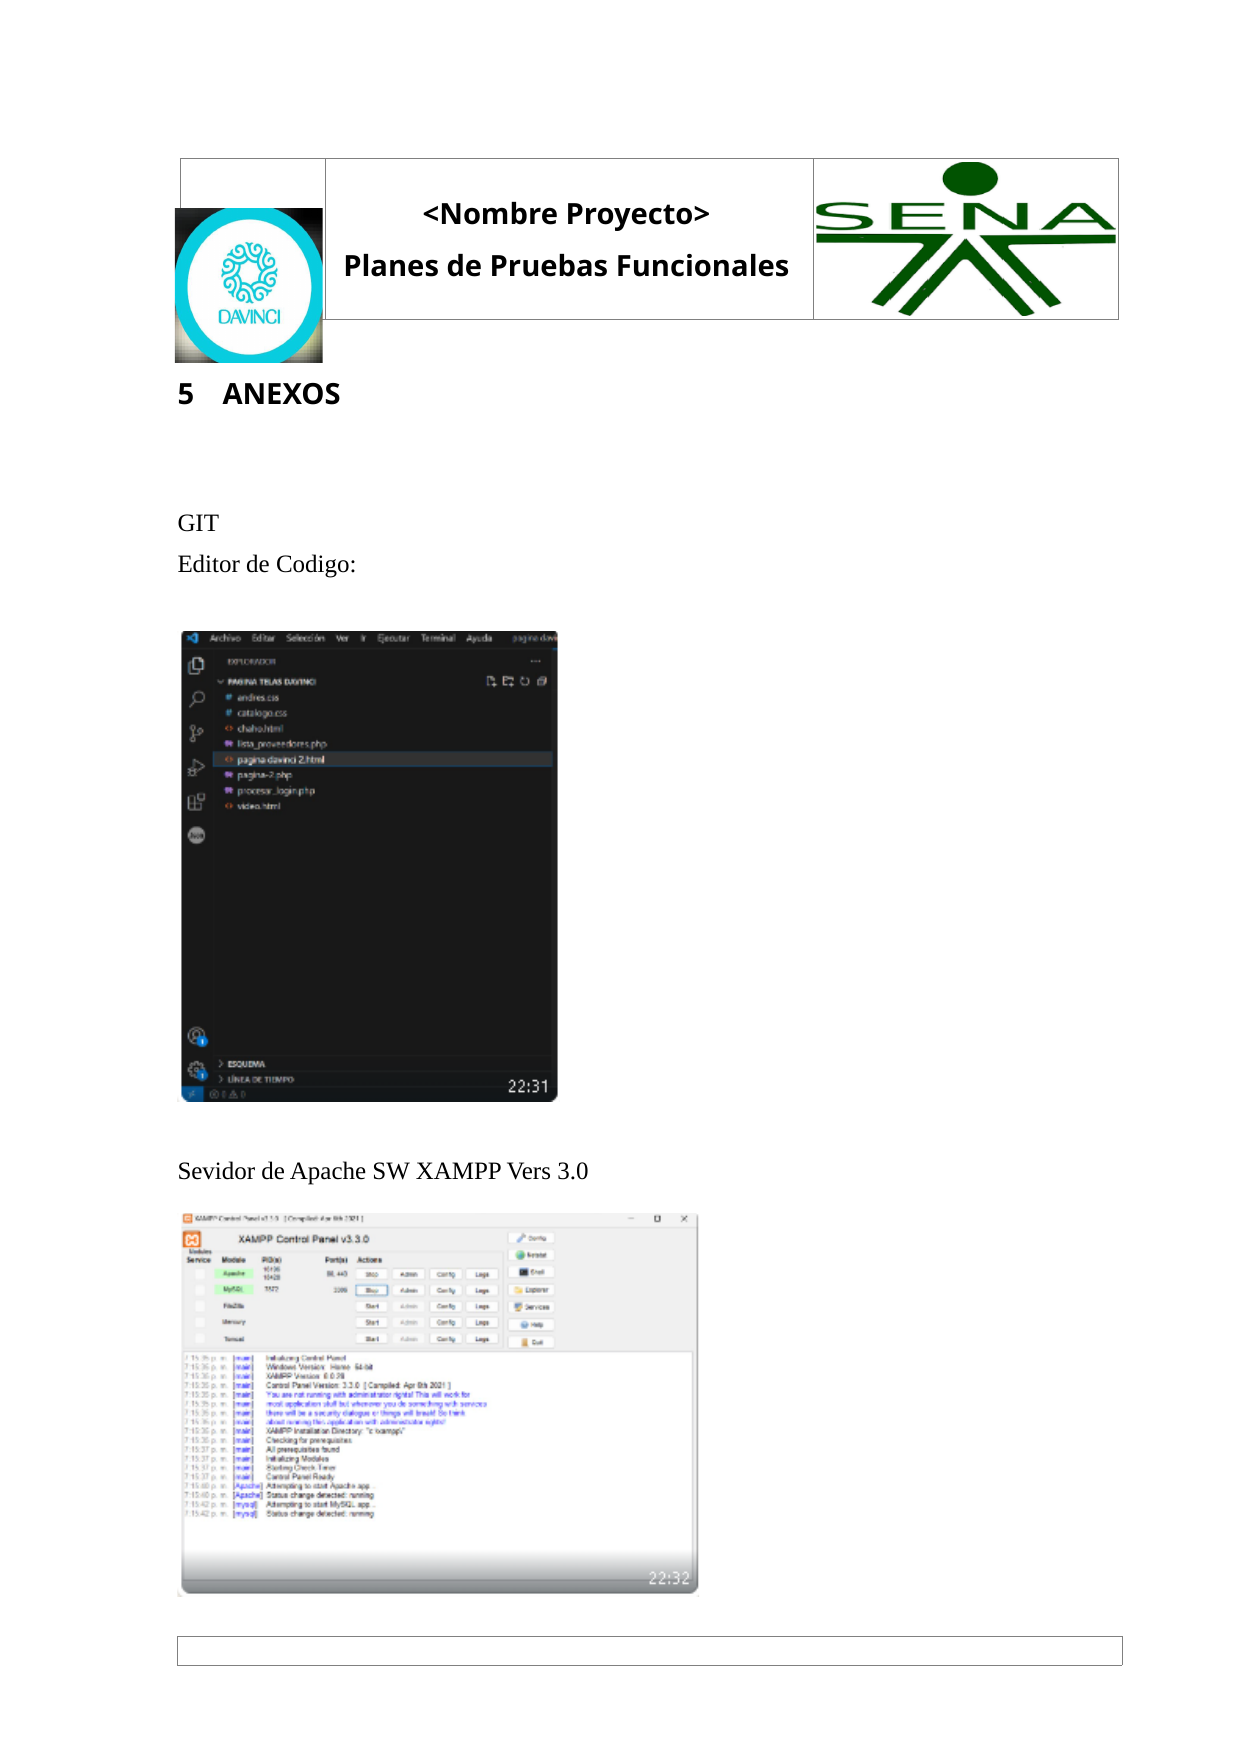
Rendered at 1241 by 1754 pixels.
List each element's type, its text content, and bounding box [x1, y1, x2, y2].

text GIT [177, 508, 1122, 537]
text Sevidor de Apache SW XAMPP Vers 3.0 [177, 1156, 1122, 1184]
subtitle ANEXOS [177, 373, 1122, 413]
text Editor de Codigo: [177, 549, 1122, 578]
